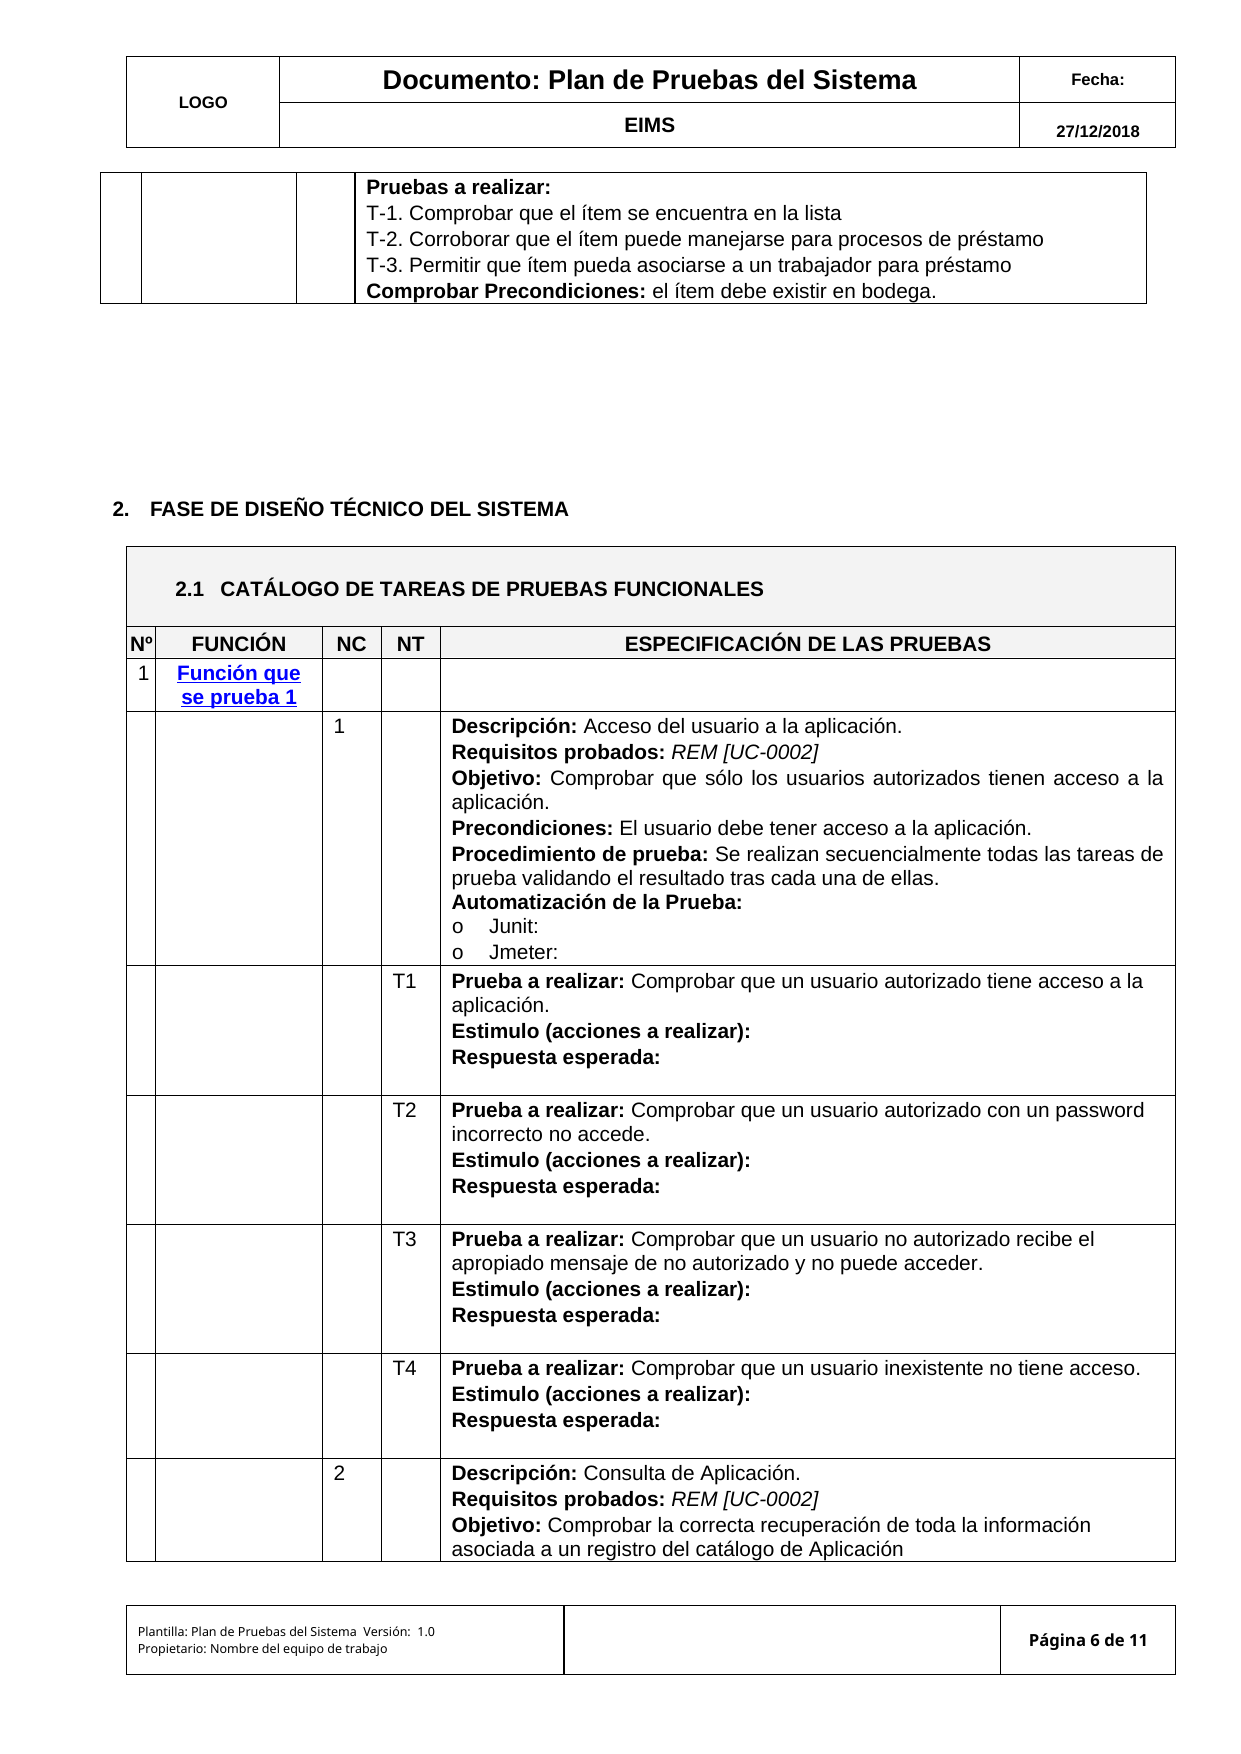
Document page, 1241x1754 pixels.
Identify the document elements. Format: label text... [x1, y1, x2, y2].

table_cell [382, 1459, 440, 1561]
table_cell T1 [382, 966, 440, 1094]
table_cell 1 [127, 659, 155, 711]
table_cell Prueba a realizar: Comprobar que un usuario no autorizado recibe el apropiado mensaje de no autorizado y no puede acceder. Estimulo (acciones a realizar): Respuesta esperada: [441, 1225, 1175, 1353]
table_cell Prueba a realizar: Comprobar que un usuario autorizado con un password incorrecto no accede. Estimulo (acciones a realizar): Respuesta esperada: [441, 1096, 1175, 1224]
table_cell [156, 1354, 322, 1458]
table_cell [323, 1354, 381, 1458]
table_cell [323, 966, 381, 1094]
table_cell Descripción: Consulta de Aplicación. Requisitos probados: REM [UC-0002] Objetivo: Comprobar la correcta recuperación de toda la información asociada a un registro del catálogo de Aplicación [441, 1459, 1175, 1561]
subtitle FASE DE DISEÑO TÉCNICO DEL SISTEMA [112, 479, 1181, 521]
table_cell [156, 1096, 322, 1224]
table_cell [127, 1354, 155, 1458]
table_cell Nº [127, 627, 155, 657]
table_cell 1 [323, 712, 381, 965]
table_cell [127, 966, 155, 1094]
table_cell [382, 659, 440, 711]
table_cell [127, 1225, 155, 1353]
table_header CATÁLOGO DE TAREAS DE PRUEBAS FUNCIONALES [127, 547, 1175, 626]
table_cell [323, 1096, 381, 1224]
table_cell [297, 173, 354, 303]
table_cell NC [323, 627, 381, 657]
table_cell [323, 1225, 381, 1353]
table_cell [156, 966, 322, 1094]
table_cell 2 [323, 1459, 381, 1561]
table_cell [323, 659, 381, 711]
table_cell T3 [382, 1225, 440, 1353]
table_cell [156, 1225, 322, 1353]
table_cell [441, 659, 1175, 711]
table_cell ESPECIFICACIÓN DE LAS PRUEBAS [441, 627, 1175, 657]
table_cell [127, 712, 155, 965]
table_cell Descripción: Acceso del usuario a la aplicación. Requisitos probados: REM [UC-0002] Objetivo: Comprobar que sólo los usuarios autorizados tienen acceso a la aplicación. Precondiciones: El usuario debe tener acceso a la aplicación. Procedimiento de prueba: Se realizan secuencialmente todas las tareas de prueba validando el resultado tras cada una de ellas. Automatización de la Prueba: Junit: Jmeter: [441, 712, 1175, 965]
table_cell [156, 712, 322, 965]
table_cell [127, 1096, 155, 1224]
table_cell Prueba a realizar: Comprobar que un usuario autorizado tiene acceso a la aplicación. Estimulo (acciones a realizar): Respuesta esperada: [441, 966, 1175, 1094]
table_cell Pruebas a realizar: T-1. Comprobar que el ítem se encuentra en la lista T-2. Corroborar que el ítem puede manejarse para procesos de préstamo T-3. Permitir que ítem pueda asociarse a un trabajador para préstamo Comprobar Precondiciones: el ítem debe existir en bodega. [356, 173, 1146, 303]
table_cell [142, 173, 296, 303]
table_cell [101, 173, 141, 303]
table_cell T4 [382, 1354, 440, 1458]
table_cell [127, 1459, 155, 1561]
table_cell T2 [382, 1096, 440, 1224]
table_cell NT [382, 627, 440, 657]
table_cell [156, 1459, 322, 1561]
table_cell Prueba a realizar: Comprobar que un usuario inexistente no tiene acceso. Estimulo (acciones a realizar): Respuesta esperada: [441, 1354, 1175, 1458]
table_cell [382, 712, 440, 965]
table_cell FUNCIÓN [156, 627, 322, 657]
table_cell Función que se prueba 1 [156, 659, 322, 711]
